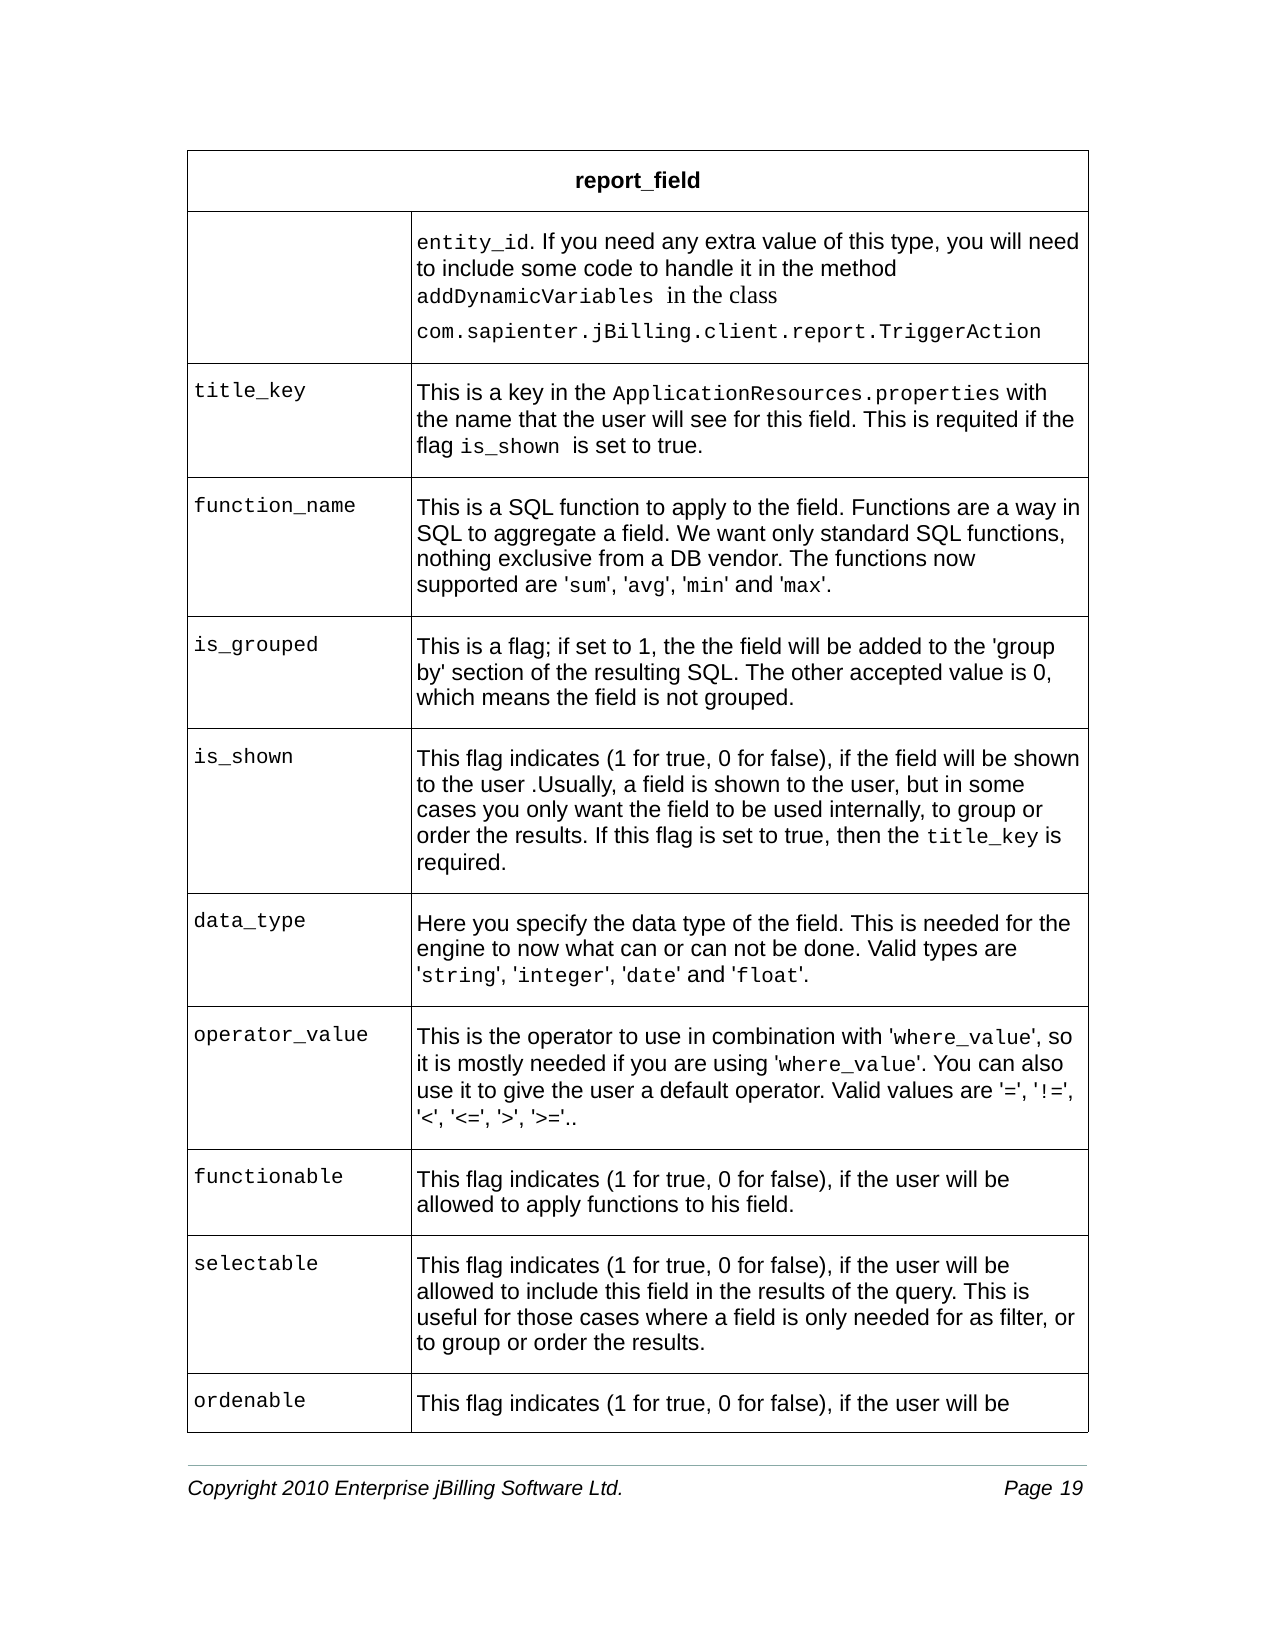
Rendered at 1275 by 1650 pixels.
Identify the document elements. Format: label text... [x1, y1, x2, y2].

table_cell data_type [188, 894, 411, 1006]
table_cell title_key [188, 364, 411, 477]
table_cell selectable [188, 1236, 411, 1373]
table_cell This is the operator to use in combination with 'where_value', so it is mostly needed if you are using 'where_value'. You can also use it to give the user a default operator. Valid values are '=', '!=', '<', '<=', '>', '>='.. [412, 1007, 1088, 1149]
table_cell This is a flag; if set to 1, the the field will be added to the 'group by' section of the resulting SQL. The other accepted value is 0, which means the field is not grouped. [412, 617, 1088, 728]
table_cell This is a key in the ApplicationResources.properties with the name that the user will see for this field. This is requited if the flag is_shown is set to true. [412, 364, 1088, 477]
table_header report_field [188, 151, 1088, 211]
table_cell This flag indicates (1 for true, 0 for false), if the user will be allowed to apply functions to his field. [412, 1150, 1088, 1235]
table_cell [188, 212, 411, 362]
table_cell Here you specify the data type of the field. This is needed for the engine to now what can or can not be done. Valid types are 'string', 'integer', 'date' and 'float'. [412, 894, 1088, 1006]
table_cell This flag indicates (1 for true, 0 for false), if the user will be [412, 1374, 1088, 1432]
table_cell entity_id. If you need any extra value of this type, you will need to include some code to handle it in the method addDynamicVariables in the class com.sapienter.jBilling.client.report.TriggerAction [412, 212, 1088, 362]
table_cell functionable [188, 1150, 411, 1235]
table_cell function_name [188, 478, 411, 616]
table_cell This flag indicates (1 for true, 0 for false), if the user will be allowed to include this field in the results of the query. This is useful for those cases where a field is only needed for as filter, or to group or order the results. [412, 1236, 1088, 1373]
table_cell is_shown [188, 729, 411, 893]
table_cell operator_value [188, 1007, 411, 1149]
table_cell is_grouped [188, 617, 411, 728]
table_cell This is a SQL function to apply to the field. Functions are a way in SQL to aggregate a field. We want only standard SQL functions, nothing exclusive from a DB vendor. The functions now supported are 'sum', 'avg', 'min' and 'max'. [412, 478, 1088, 616]
table_cell ordenable [188, 1374, 411, 1432]
table_cell This flag indicates (1 for true, 0 for false), if the field will be shown to the user .Usually, a field is shown to the user, but in some cases you only want the field to be used internally, to group or order the results. If this flag is set to true, then the title_key is required. [412, 729, 1088, 893]
